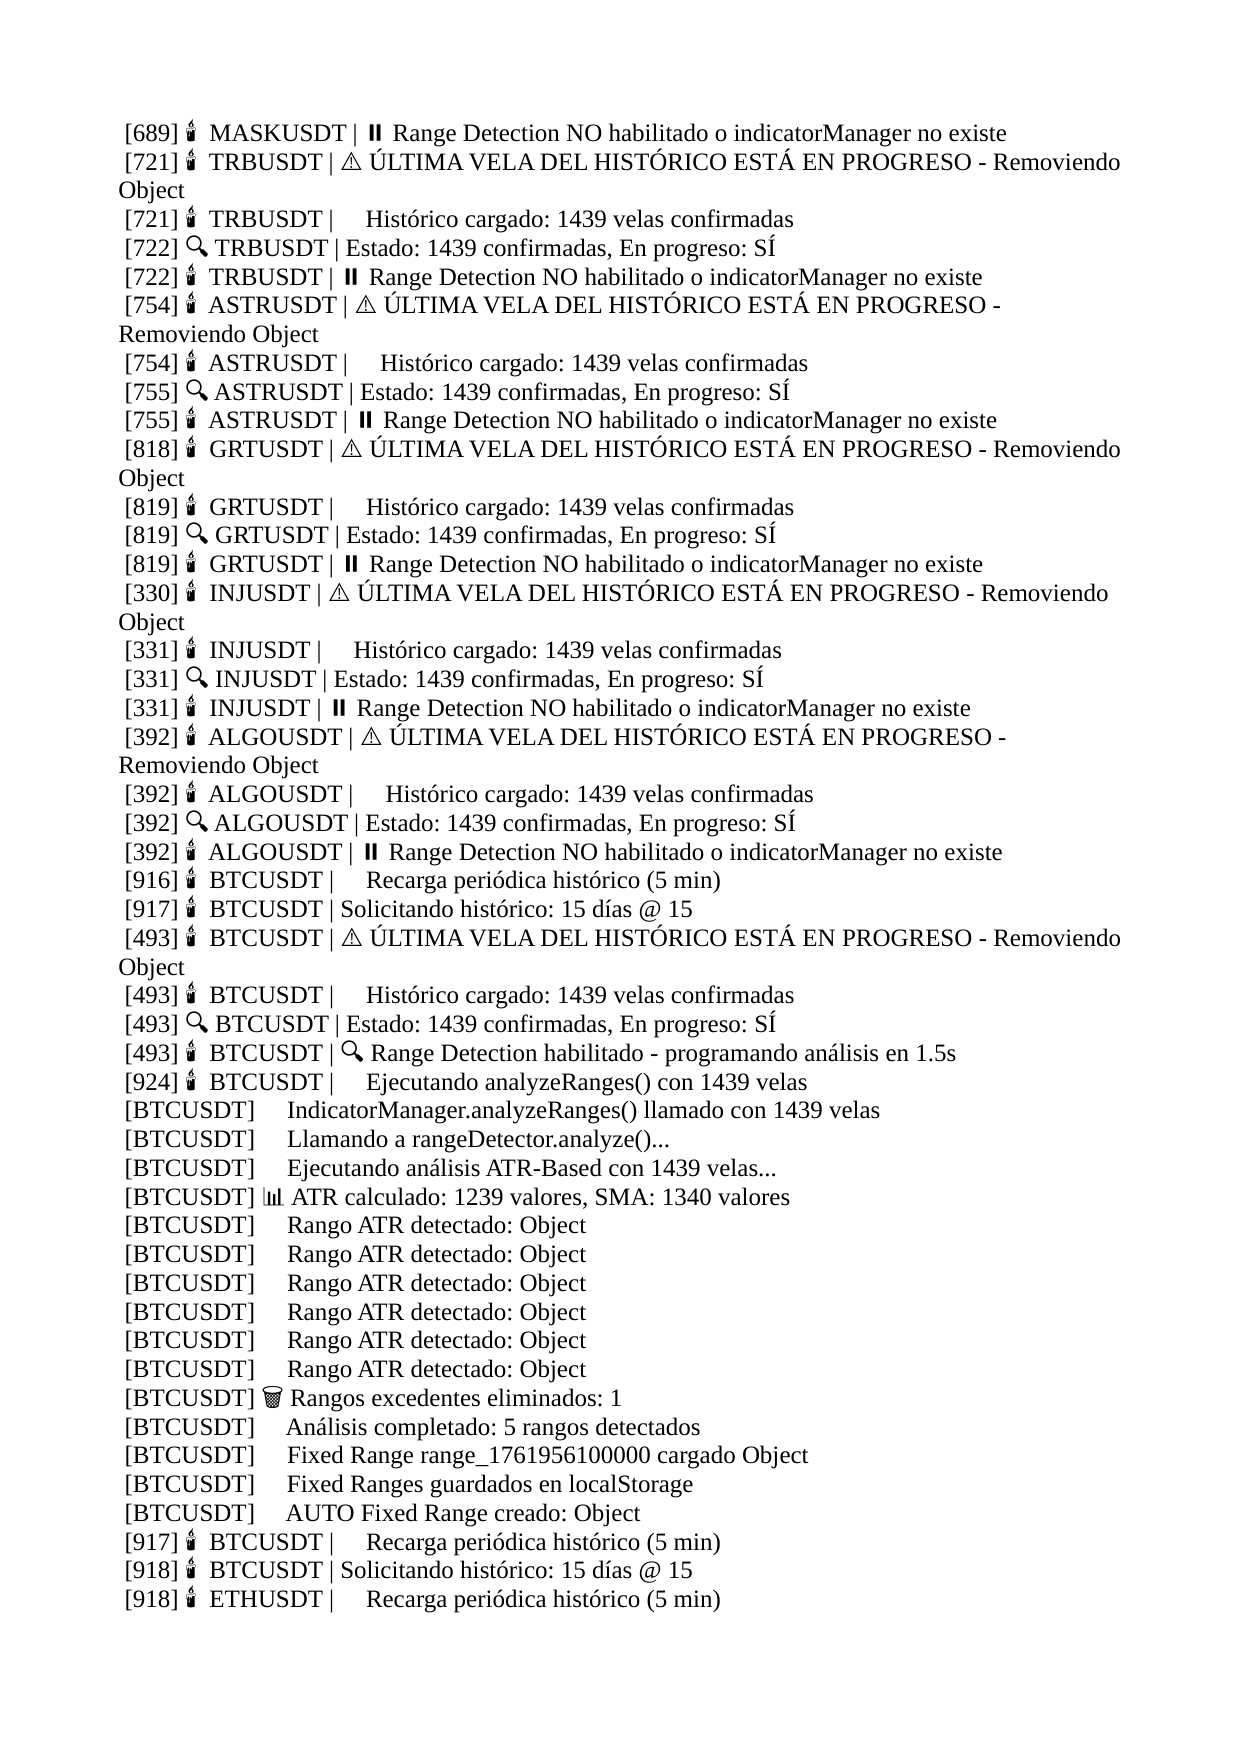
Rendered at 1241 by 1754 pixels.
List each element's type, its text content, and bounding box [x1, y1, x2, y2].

text [BTCUSDT] ✨ Rango ATR detectado: Object [118, 1268, 1122, 1297]
text [916] 🕯️ BTCUSDT | 🔄 Recarga periódica histórico (5 min) [118, 866, 1122, 894]
text [754] 🕯️ ASTRUSDT | ⚠️ ÚLTIMA VELA DEL HISTÓRICO ESTÁ EN PROGRESO - Removiendo Object [118, 291, 1122, 348]
text [493] 🕯️ BTCUSDT | ✅ Histórico cargado: 1439 velas confirmadas [118, 981, 1122, 1009]
text [754] 🕯️ ASTRUSDT | ✅ Histórico cargado: 1439 velas confirmadas [118, 348, 1122, 377]
text [755] 🕯️ ASTRUSDT | ⏸️ Range Detection NO habilitado o indicatorManager no existe [118, 406, 1122, 434]
text [918] 🕯️ BTCUSDT | Solicitando histórico: 15 días @ 15 [118, 1556, 1122, 1584]
text [755] 🔍 ASTRUSDT | Estado: 1439 confirmadas, En progreso: SÍ [118, 377, 1122, 406]
text [331] 🕯️ INJUSDT | ⏸️ Range Detection NO habilitado o indicatorManager no existe [118, 693, 1122, 722]
text [BTCUSDT] ✨ Rango ATR detectado: Object [118, 1297, 1122, 1326]
text [BTCUSDT] ✨ Rango ATR detectado: Object [118, 1239, 1122, 1268]
text [721] 🕯️ TRBUSDT | ⚠️ ÚLTIMA VELA DEL HISTÓRICO ESTÁ EN PROGRESO - Removiendo Object [118, 147, 1122, 204]
text [689] 🕯️ MASKUSDT | ⏸️ Range Detection NO habilitado o indicatorManager no existe [118, 118, 1122, 147]
text [917] 🕯️ BTCUSDT | Solicitando histórico: 15 días @ 15 [118, 894, 1122, 923]
text [331] 🔍 INJUSDT | Estado: 1439 confirmadas, En progreso: SÍ [118, 664, 1122, 693]
text [721] 🕯️ TRBUSDT | ✅ Histórico cargado: 1439 velas confirmadas [118, 204, 1122, 233]
text [392] 🕯️ ALGOUSDT | ⏸️ Range Detection NO habilitado o indicatorManager no existe [118, 837, 1122, 866]
text [BTCUSDT] 📊 ATR calculado: 1239 valores, SMA: 1340 valores [118, 1182, 1122, 1211]
text [722] 🔍 TRBUSDT | Estado: 1439 confirmadas, En progreso: SÍ [118, 233, 1122, 262]
text [BTCUSDT] ✅ Fixed Range range_1761956100000 cargado Object [118, 1441, 1122, 1469]
text [493] 🕯️ BTCUSDT | 🔍 Range Detection habilitado - programando análisis en 1.5s [118, 1038, 1122, 1067]
text [819] 🔍 GRTUSDT | Estado: 1439 confirmadas, En progreso: SÍ [118, 521, 1122, 549]
text [493] 🔍 BTCUSDT | Estado: 1439 confirmadas, En progreso: SÍ [118, 1009, 1122, 1038]
text [BTCUSDT] ✨ Rango ATR detectado: Object [118, 1326, 1122, 1354]
text [392] 🔍 ALGOUSDT | Estado: 1439 confirmadas, En progreso: SÍ [118, 808, 1122, 837]
text [917] 🕯️ BTCUSDT | 🔄 Recarga periódica histórico (5 min) [118, 1527, 1122, 1556]
text [331] 🕯️ INJUSDT | ✅ Histórico cargado: 1439 velas confirmadas [118, 636, 1122, 664]
text [BTCUSDT] 🔄 Ejecutando análisis ATR-Based con 1439 velas... [118, 1153, 1122, 1182]
text [BTCUSDT] ✨ Rango ATR detectado: Object [118, 1211, 1122, 1239]
text [392] 🕯️ ALGOUSDT | ✅ Histórico cargado: 1439 velas confirmadas [118, 779, 1122, 808]
text [819] 🕯️ GRTUSDT | ✅ Histórico cargado: 1439 velas confirmadas [118, 492, 1122, 521]
text [722] 🕯️ TRBUSDT | ⏸️ Range Detection NO habilitado o indicatorManager no existe [118, 262, 1122, 291]
text [BTCUSDT] 🗑️ Rangos excedentes eliminados: 1 [118, 1383, 1122, 1412]
text [924] 🕯️ BTCUSDT | 🚀 Ejecutando analyzeRanges() con 1439 velas [118, 1067, 1122, 1096]
text [818] 🕯️ GRTUSDT | ⚠️ ÚLTIMA VELA DEL HISTÓRICO ESTÁ EN PROGRESO - Removiendo Object [118, 434, 1122, 492]
text [918] 🕯️ ETHUSDT | 🔄 Recarga periódica histórico (5 min) [118, 1584, 1122, 1613]
text [493] 🕯️ BTCUSDT | ⚠️ ÚLTIMA VELA DEL HISTÓRICO ESTÁ EN PROGRESO - Removiendo Object [118, 923, 1122, 981]
text [392] 🕯️ ALGOUSDT | ⚠️ ÚLTIMA VELA DEL HISTÓRICO ESTÁ EN PROGRESO - Removiendo Object [118, 722, 1122, 779]
text [BTCUSDT] ✅ Análisis completado: 5 rangos detectados [118, 1412, 1122, 1441]
text [BTCUSDT] 🎯 IndicatorManager.analyzeRanges() llamado con 1439 velas [118, 1096, 1122, 1124]
text [330] 🕯️ INJUSDT | ⚠️ ÚLTIMA VELA DEL HISTÓRICO ESTÁ EN PROGRESO - Removiendo Object [118, 578, 1122, 636]
text [BTCUSDT] ✨ AUTO Fixed Range creado: Object [118, 1498, 1122, 1527]
text [BTCUSDT] ✅ Llamando a rangeDetector.analyze()... [118, 1124, 1122, 1153]
text [BTCUSDT] 💾 Fixed Ranges guardados en localStorage [118, 1469, 1122, 1498]
text [819] 🕯️ GRTUSDT | ⏸️ Range Detection NO habilitado o indicatorManager no existe [118, 549, 1122, 578]
text [BTCUSDT] ✨ Rango ATR detectado: Object [118, 1354, 1122, 1383]
